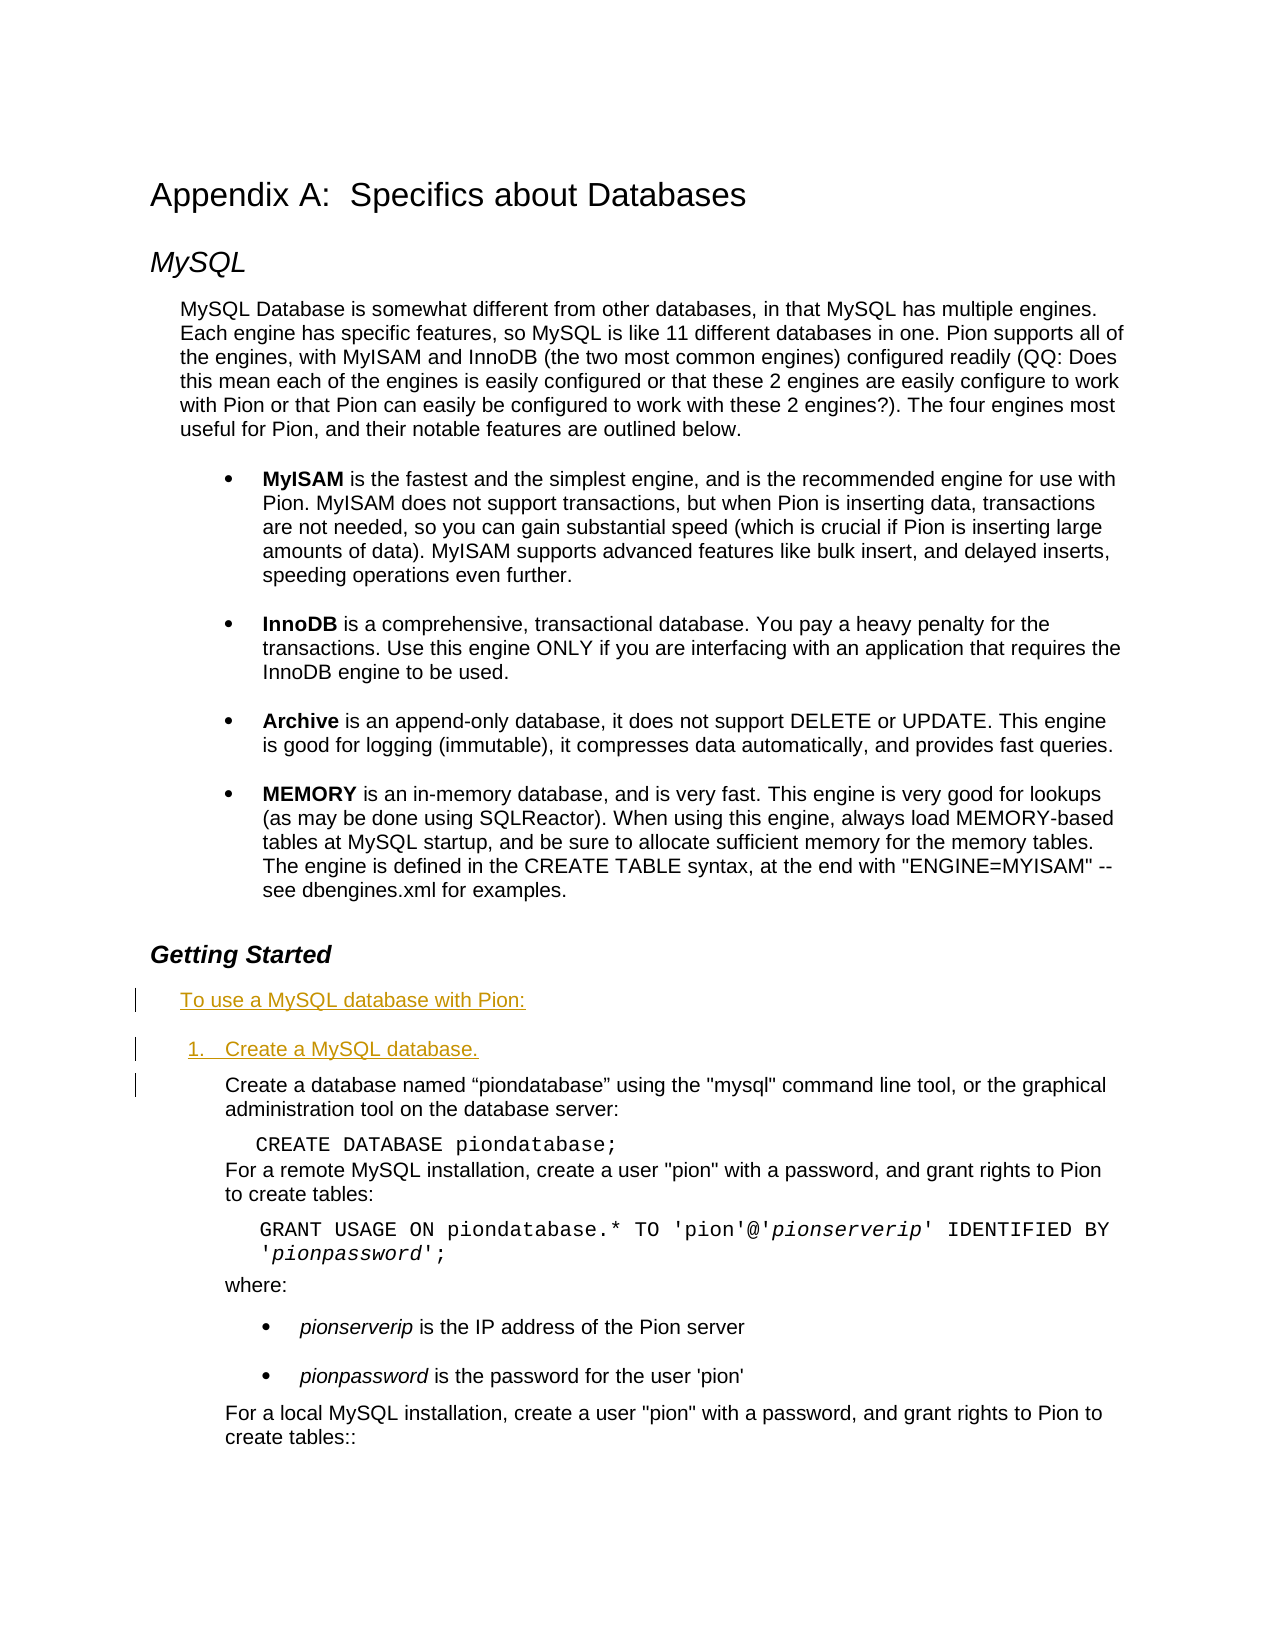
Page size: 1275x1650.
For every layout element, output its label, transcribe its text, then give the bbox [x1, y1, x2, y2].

list InnoDB is a comprehensive, transactional database. You pay a heavy penalty for the transactions. Use this engine ONLY if you are interfacing with an application that requires the InnoDB engine to be used. [225, 612, 1125, 684]
text where: [225, 1272, 1125, 1297]
list Archive is an append-only database, it does not support DELETE or UPDATE. This engine is good for logging (immutable), it compresses data automatically, and provides fast queries. [225, 709, 1125, 757]
text Create a database named “piondatabase” using the "mysql" command line tool, or the graphical administration tool on the database server: [225, 1073, 1125, 1121]
list Create a MySQL database. [187, 1037, 1125, 1061]
text CREATE DATABASE piondatabase; [255, 1134, 1125, 1158]
subtitle Appendix A: Specifics about Databases [150, 175, 1125, 213]
text For a remote MySQL installation, create a user "pion" with a password, and grant rights to Pion to create tables: [225, 1158, 1125, 1206]
list pionserverip is the IP address of the Pion server [262, 1315, 1125, 1339]
text GRANT USAGE ON piondatabase.* TO 'pion'@'pionserverip' IDENTIFIED BY 'pionpassword'; [259, 1218, 1125, 1266]
list MEMORY is an in-memory database, and is very fast. This engine is very good for lookups (as may be done using SQLReactor). When using this engine, always load MEMORY-based tables at MySQL startup, and be sure to allocate sufficient memory for the memory tables. The engine is defined in the CREATE TABLE syntax, at the end with "ENGINE=MYISAM" -- see dbengines.xml for examples. [225, 782, 1125, 902]
list MyISAM is the fastest and the simplest engine, and is the recommended engine for use with Pion. MyISAM does not support transactions, but when Pion is inserting data, transactions are not needed, so you can gain substantial speed (which is crucial if Pion is inserting large amounts of data). MyISAM supports advanced features like bulk insert, and delayed inserts, speeding operations even further. [225, 466, 1125, 587]
list pionpassword is the password for the user 'pion' [262, 1364, 1125, 1388]
text For a local MySQL installation, create a user "pion" with a password, and grant rights to Pion to create tables:: [225, 1401, 1125, 1449]
text To use a MySQL database with Pion: [180, 988, 1125, 1012]
text MySQL Database is somewhat different from other databases, in that MySQL has multiple engines. Each engine has specific features, so MySQL is like 11 different databases in one. Pion supports all of the engines, with MyISAM and InnoDB (the two most common engines) configured readily (QQ: Does this mean each of the engines is easily configured or that these 2 engines are easily configure to work with Pion or that Pion can easily be configured to work with these 2 engines?). The four engines most useful for Pion, and their notable features are outlined below. [180, 297, 1125, 441]
subtitle MySQL [150, 245, 1125, 278]
subtitle Getting Started [150, 940, 1125, 969]
